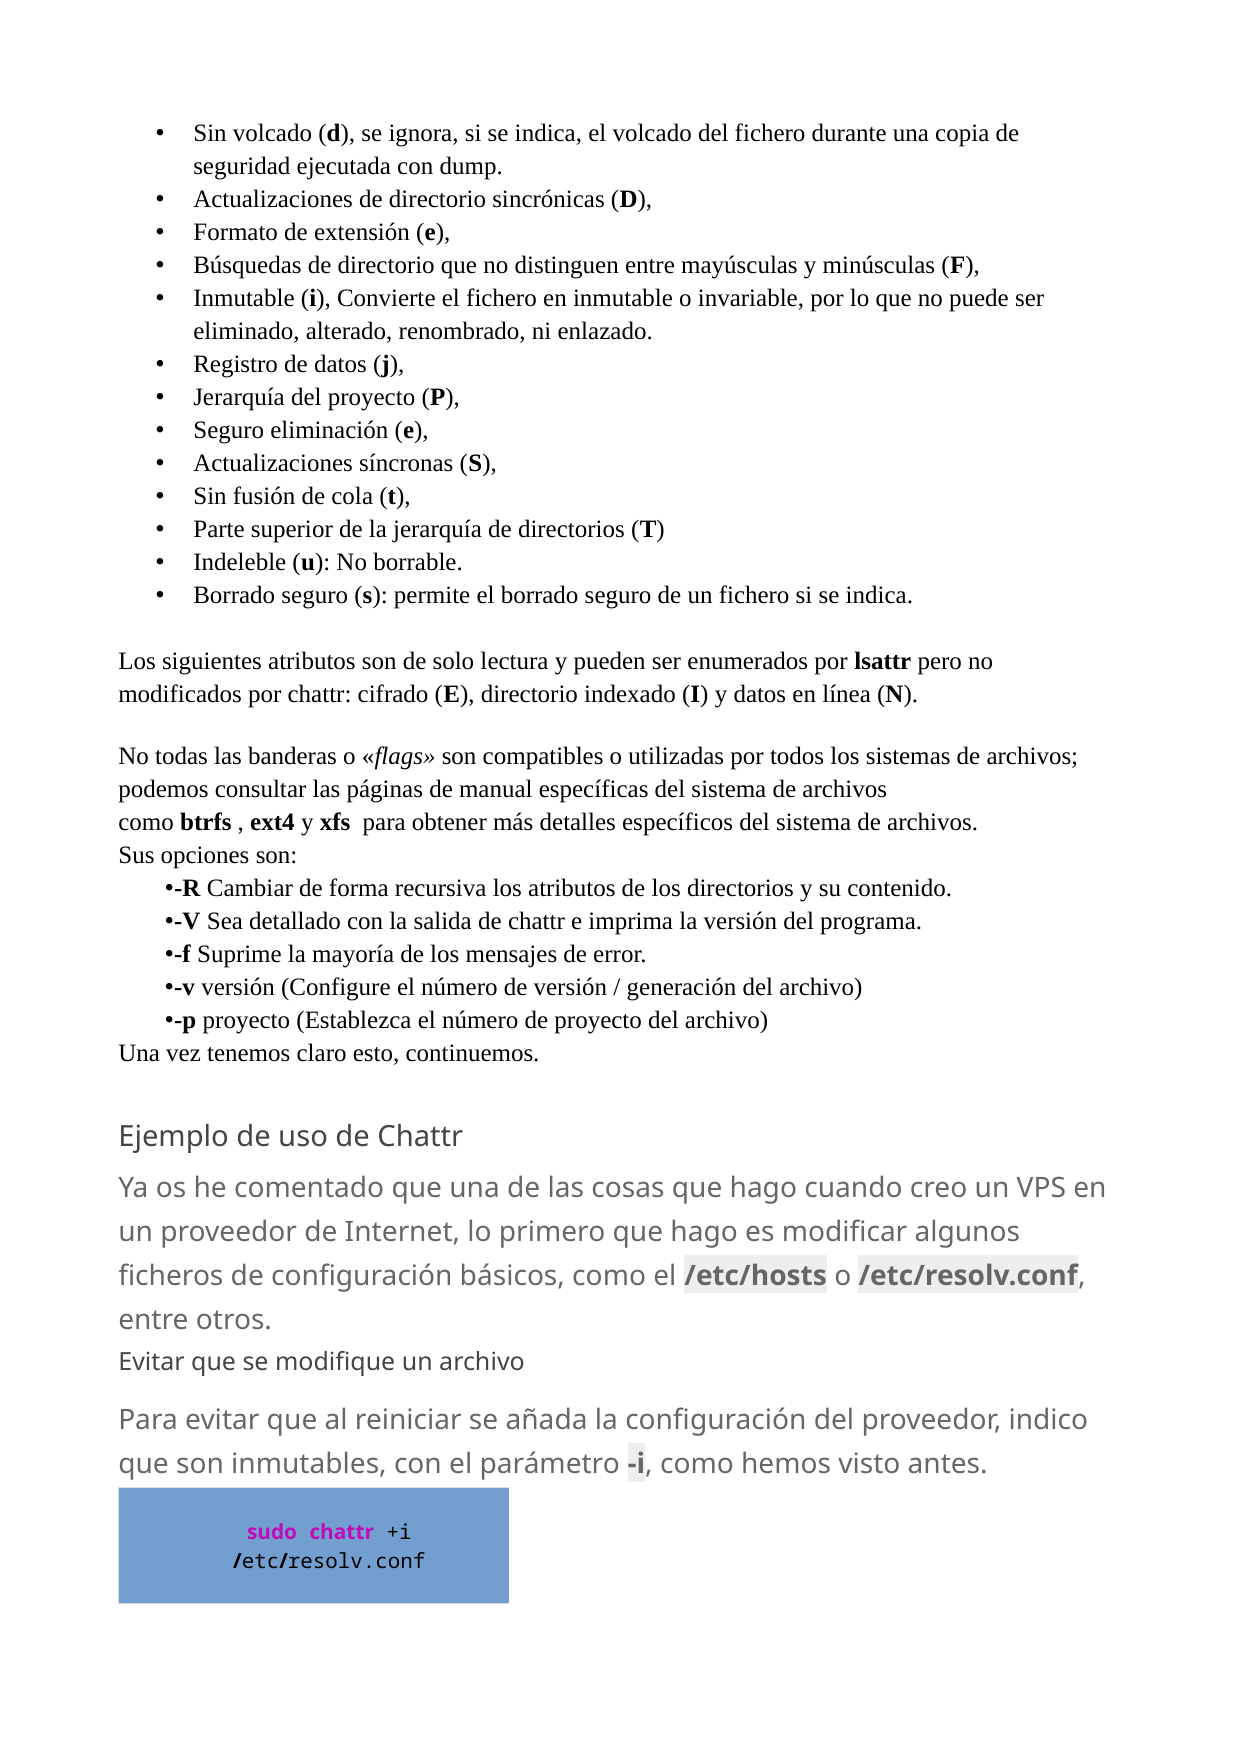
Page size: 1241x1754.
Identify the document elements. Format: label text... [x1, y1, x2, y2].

list Borrado seguro (s): permite el borrado seguro de un fichero si se indica. [156, 580, 1122, 609]
text Ya os he comentado que una de las cosas que hago cuando creo un VPS en un proveedor de Internet, lo primero que hago es modificar algunos ficheros de configuración básicos, como el /etc/hosts o /etc/resolv.conf, entre otros. [118, 1167, 1122, 1337]
list Seguro eliminación (e), [156, 415, 1122, 444]
list -V Sea detallado con la salida de chattr e imprima la versión del programa. [118, 906, 1122, 935]
list Actualizaciones de directorio sincrónicas (D), [156, 184, 1122, 213]
text Para evitar que al reiniciar se añada la configuración del proveedor, indico que son inmutables, con el parámetro -i, como hemos visto antes. [118, 1399, 1122, 1482]
list Jerarquía del proyecto (P), [156, 382, 1122, 411]
list -R Cambiar de forma recursiva los atributos de los directorios y su contenido. [118, 873, 1122, 902]
subtitle Ejemplo de uso de Chattr [118, 1115, 1122, 1154]
list Inmutable (i), Convierte el fichero en inmutable o invariable, por lo que no puede ser eliminado, alterado, renombrado, ni enlazado. [156, 283, 1122, 345]
list Indeleble (u): No borrable. [156, 547, 1122, 576]
text Sus opciones son: [118, 840, 1122, 869]
list Actualizaciones síncronas (S), [156, 448, 1122, 477]
list Formato de extensión (e), [156, 217, 1122, 246]
list Registro de datos (j), [156, 349, 1122, 378]
list -v versión (Configure el número de versión / generación del archivo) [118, 972, 1122, 1001]
list -f Suprime la mayoría de los mensajes de error. [118, 939, 1122, 968]
list Parte superior de la jerarquía de directorios (T) [156, 514, 1122, 543]
text Los siguientes atributos son de solo lectura y pueden ser enumerados por lsattr pero no modificados por chattr: cifrado (E), directorio indexado (I) y datos en línea (N). [118, 646, 1122, 708]
list -p proyecto (Establezca el número de proyecto del archivo) [118, 1005, 1122, 1034]
text No todas las banderas o «flags» son compatibles o utilizadas por todos los sistemas de archivos; podemos consultar las páginas de manual específicas del sistema de archivos como btrfs , ext4 y xfs para obtener más detalles específicos del sistema de archivos. [118, 741, 1122, 836]
text Una vez tenemos claro esto, continuemos. [118, 1038, 1122, 1067]
subtitle Evitar que se modifique un archivo [118, 1343, 1122, 1377]
list Sin volcado (d), se ignora, si se indica, el volcado del fichero durante una copia de seguridad ejecutada con dump. [156, 118, 1122, 180]
list Búsquedas de directorio que no distinguen entre mayúsculas y minúsculas (F), [156, 250, 1122, 279]
list Sin fusión de cola (t), [156, 481, 1122, 510]
